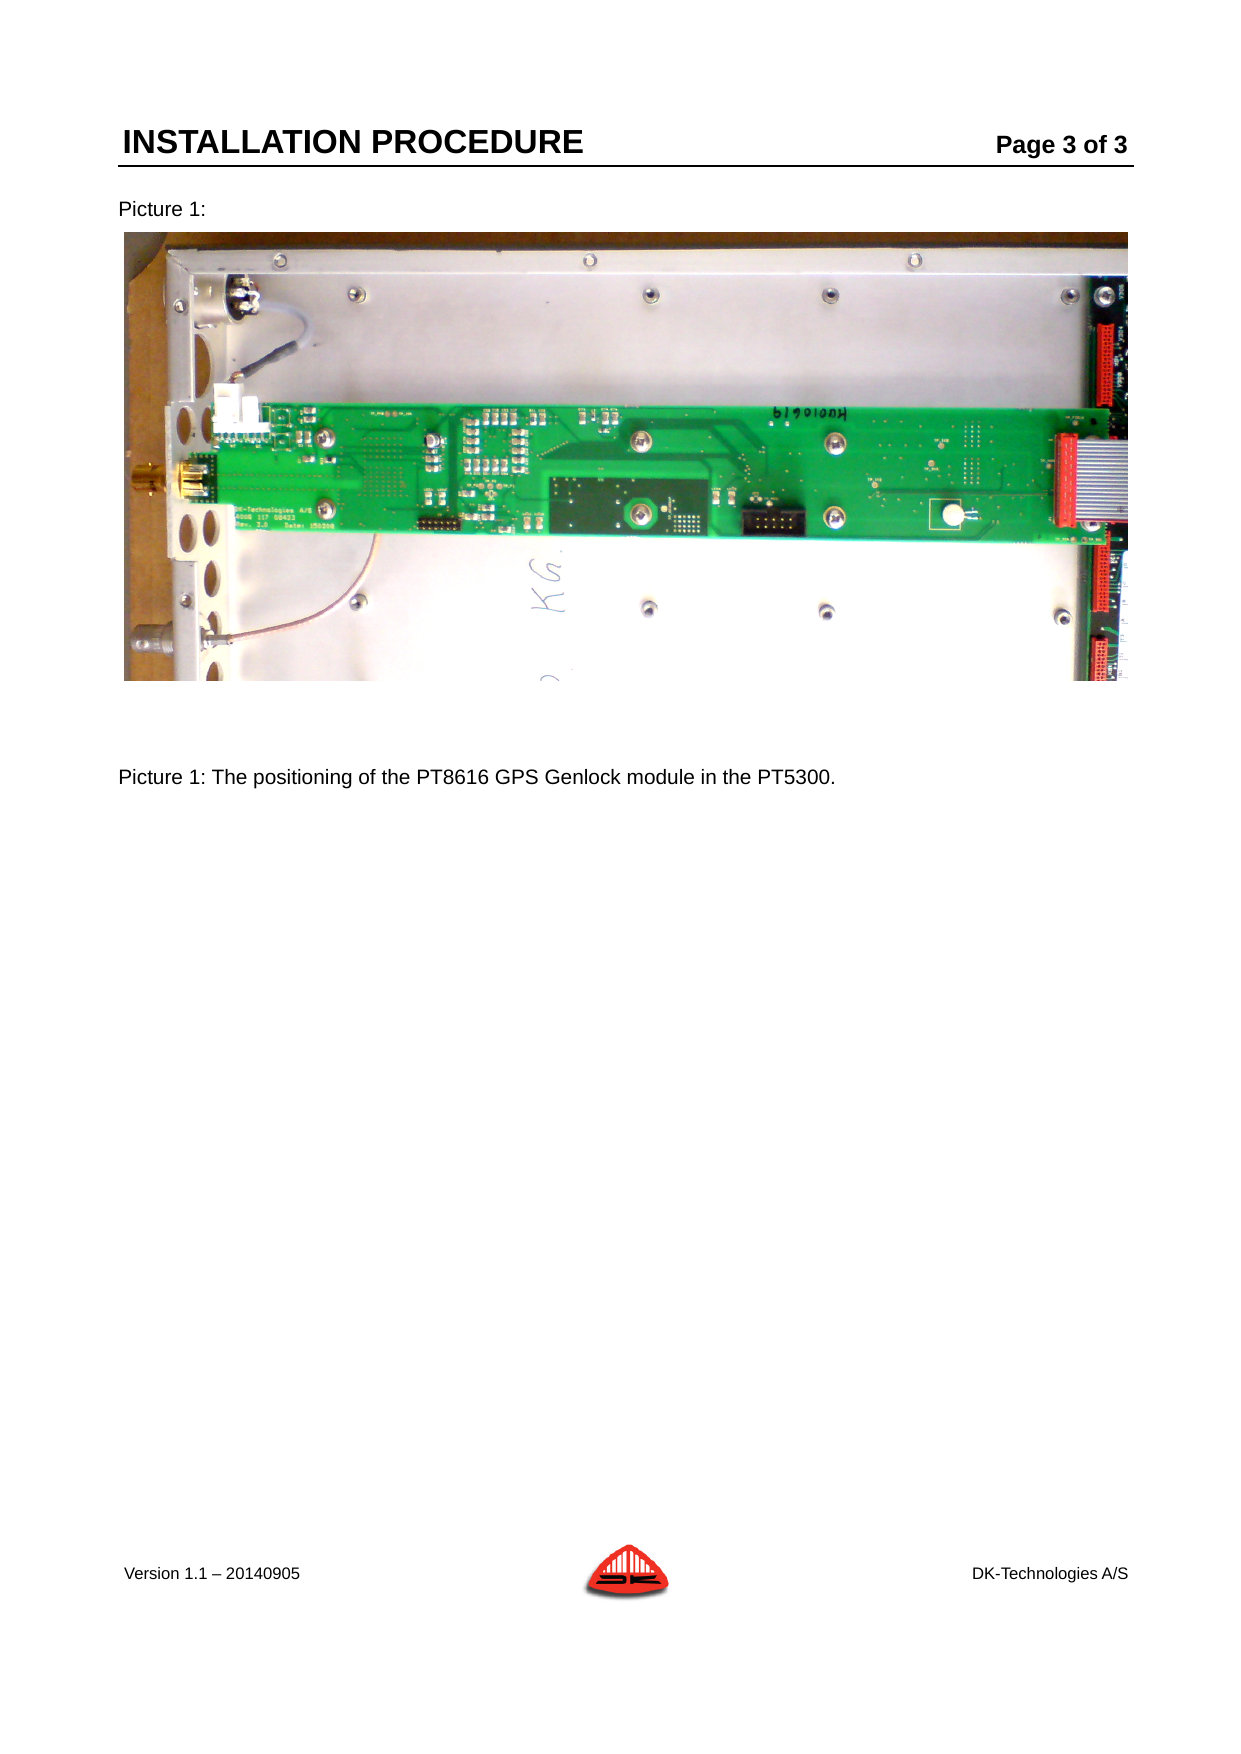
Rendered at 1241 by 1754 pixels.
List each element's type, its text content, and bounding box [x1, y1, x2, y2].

text Picture 1: The positioning of the PT8616 GPS Genlock module in the PT5300. [118, 729, 1134, 788]
text Picture 1: [118, 197, 1134, 221]
